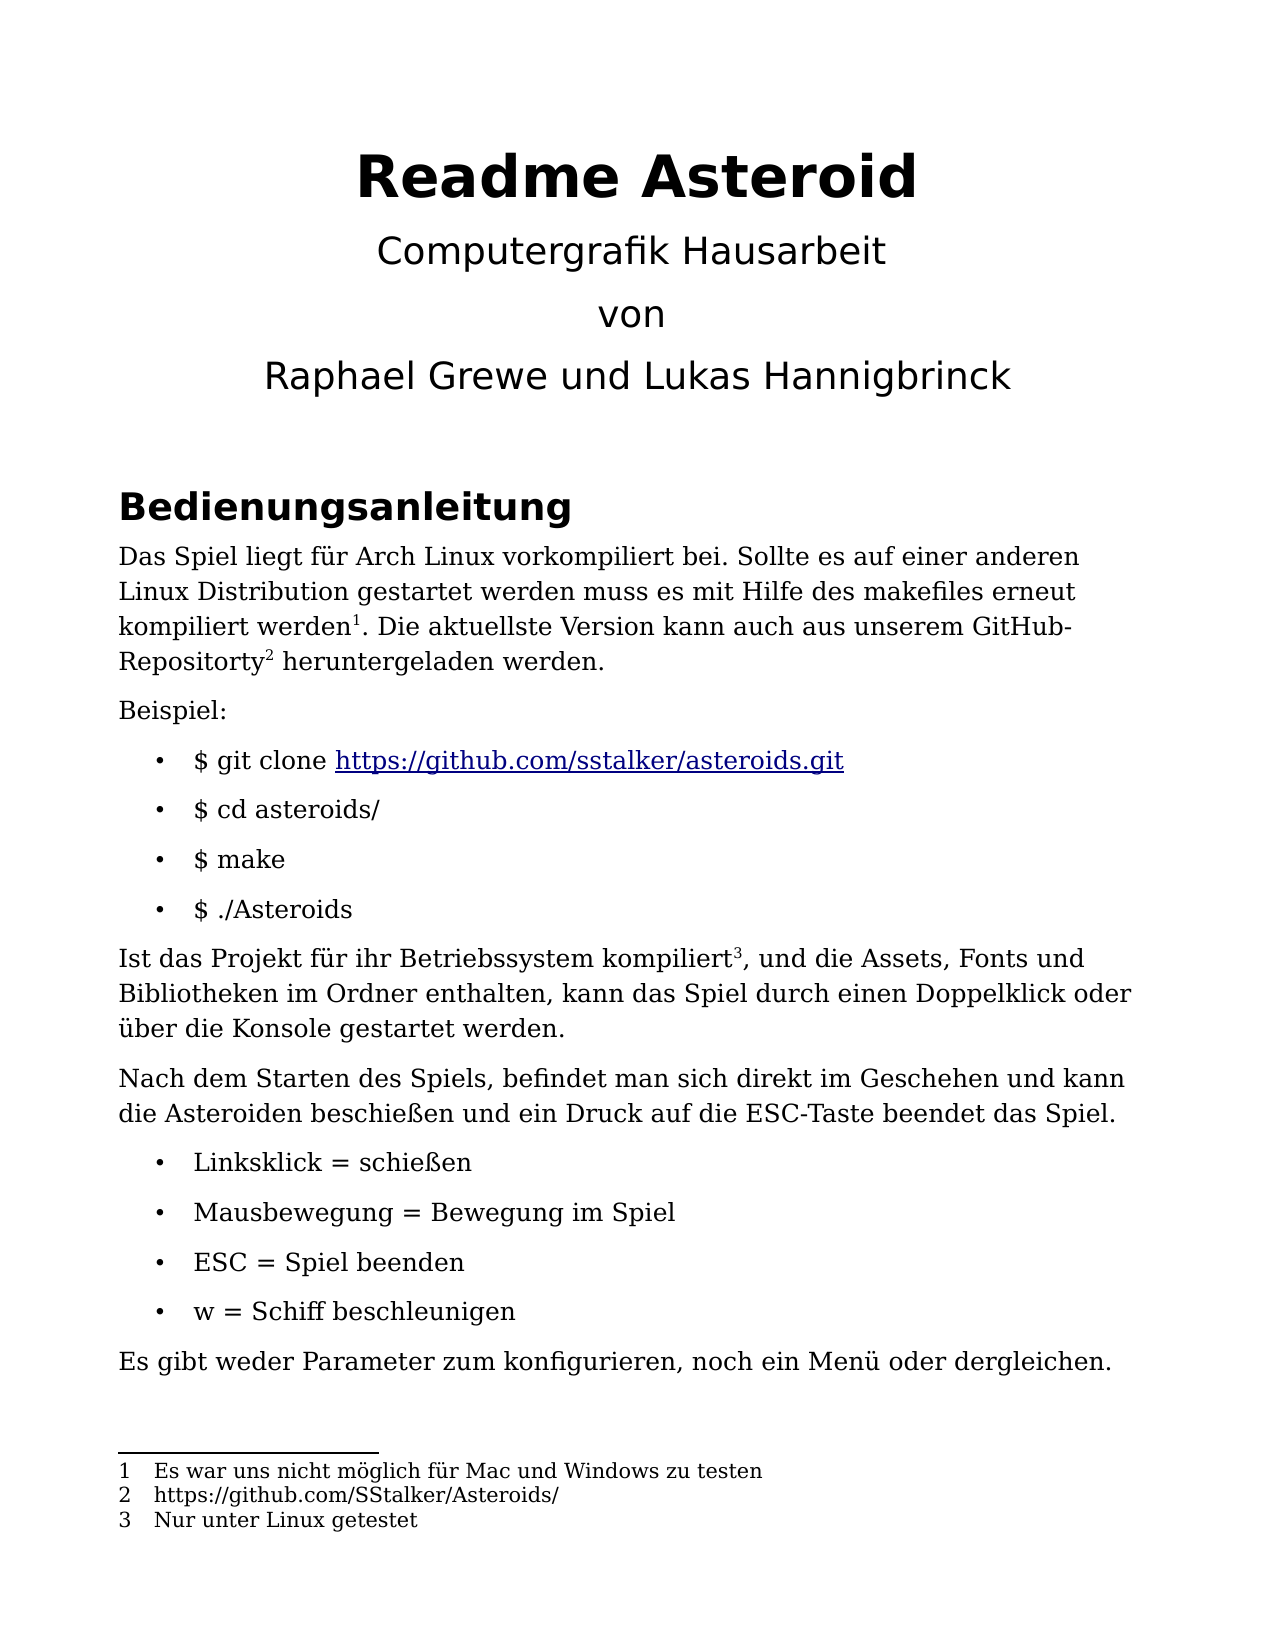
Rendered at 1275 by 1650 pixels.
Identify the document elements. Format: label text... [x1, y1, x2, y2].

text Ist das Projekt für ihr Betriebssystem kompiliert, und die Assets, Fonts und Bibliotheken im Ordner enthalten, kann das Spiel durch einen Doppelklick oder über die Konsole gestartet werden. [118, 944, 1157, 1044]
title Readme Asteroid [118, 143, 1157, 211]
list w = Schiff beschleunigen [156, 1297, 1157, 1327]
list $ cd asteroids/ [156, 796, 1157, 825]
list $ make [156, 845, 1157, 874]
list ESC = Spiel beenden [156, 1248, 1157, 1277]
list $ ./Asteroids [156, 895, 1157, 924]
text https://github.com/SStalker/Asteroids/ [118, 1483, 1157, 1508]
list Linksklick = schießen [156, 1149, 1157, 1178]
text Es war uns nicht möglich für Mac und Windows zu testen [118, 1459, 1157, 1483]
text Beispiel: [118, 697, 1157, 726]
subtitle Raphael Grewe und Lukas Hannigbrinck [118, 354, 1157, 398]
list Mausbewegung = Bewegung im Spiel [156, 1198, 1157, 1227]
list $ git clone https://github.com/sstalker/asteroids.git [156, 746, 1157, 775]
text Nach dem Starten des Spiels, befindet man sich direkt im Geschehen und kann die Asteroiden beschießen und ein Druck auf die ESC-Taste beendet das Spiel. [118, 1064, 1157, 1128]
subtitle Bedienungsanleitung [118, 485, 1157, 529]
text Nur unter Linux getestet [118, 1508, 1157, 1532]
text Es gibt weder Parameter zum konfigurieren, noch ein Menü oder dergleichen. [118, 1347, 1157, 1376]
subtitle von [118, 292, 1157, 336]
text Das Spiel liegt für Arch Linux vorkompiliert bei. Sollte es auf einer anderen Linux Distribution gestartet werden muss es mit Hilfe des makefiles erneut kompiliert werden. Die aktuellste Version kann auch aus unserem GitHub-Repositorty heruntergeladen werden. [118, 542, 1157, 676]
subtitle Computergrafik Hausarbeit [118, 230, 1157, 273]
